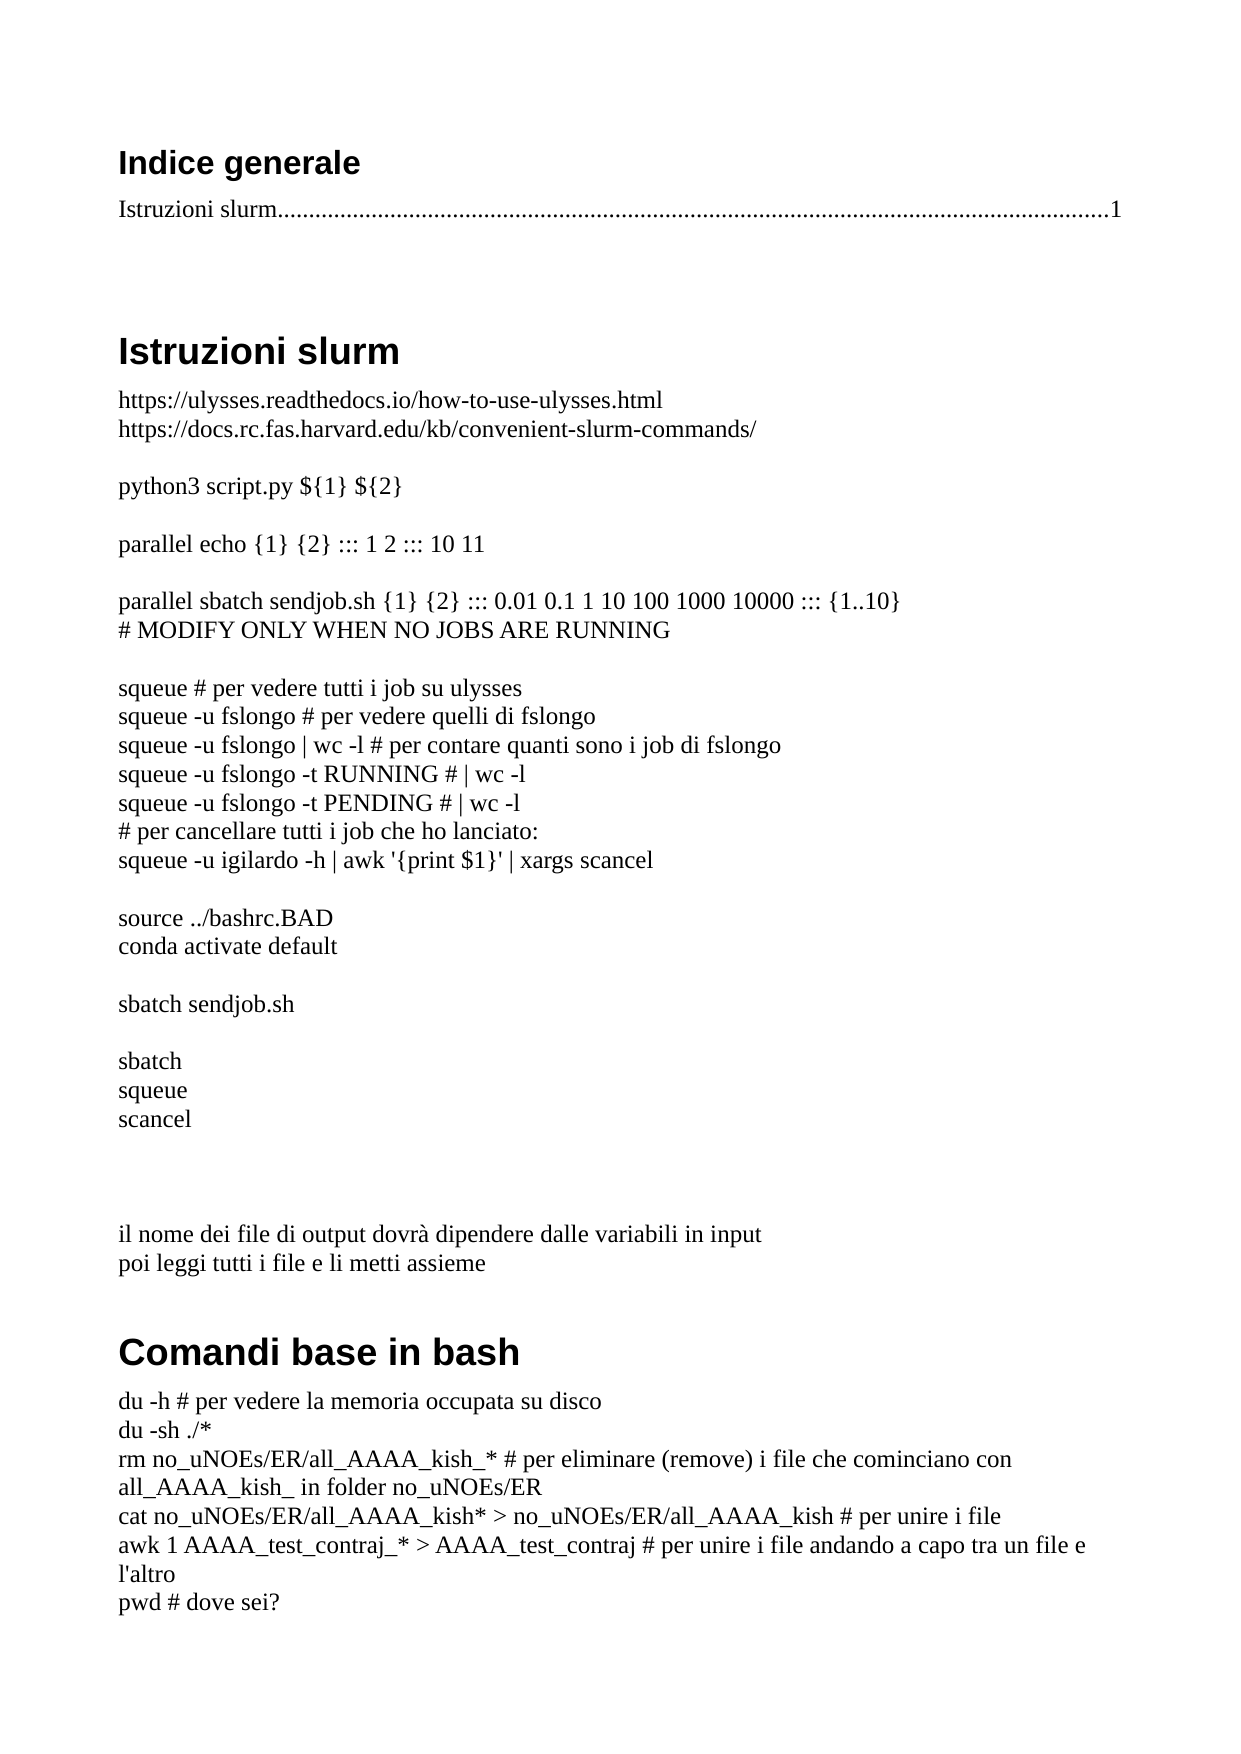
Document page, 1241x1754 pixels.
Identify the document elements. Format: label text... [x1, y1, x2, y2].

text pwd # dove sei? [118, 1587, 1122, 1616]
text # per cancellare tutti i job che ho lanciato: [118, 816, 1122, 845]
text parallel echo {1} {2} ::: 1 2 ::: 10 11 [118, 529, 1122, 558]
text sbatch [118, 1046, 1122, 1075]
text parallel sbatch sendjob.sh {1} {2} ::: 0.01 0.1 1 10 100 1000 10000 ::: {1..10} [118, 586, 1122, 615]
text https://ulysses.readthedocs.io/how-to-use-ulysses.html [118, 385, 1122, 414]
text squeue -u fslongo | wc -l # per contare quanti sono i job di fslongo [118, 730, 1122, 759]
text cat no_uNOEs/ER/all_AAAA_kish* > no_uNOEs/ER/all_AAAA_kish # per unire i file [118, 1501, 1122, 1530]
text squeue -u fslongo -t PENDING # | wc -l [118, 788, 1122, 816]
text awk 1 AAAA_test_contraj_* > AAAA_test_contraj # per unire i file andando a capo tra un file e l'altro [118, 1530, 1122, 1587]
text squeue # per vedere tutti i job su ulysses [118, 673, 1122, 701]
text sbatch sendjob.sh [118, 989, 1122, 1018]
text squeue [118, 1075, 1122, 1104]
text squeue -u fslongo # per vedere quelli di fslongo [118, 701, 1122, 730]
subtitle Indice generale [118, 143, 1122, 182]
text scancel [118, 1104, 1122, 1133]
text https://docs.rc.fas.harvard.edu/kb/convenient-slurm-commands/ [118, 414, 1122, 443]
text conda activate default [118, 931, 1122, 960]
text source ../bashrc.BAD [118, 903, 1122, 931]
text du -h # per vedere la memoria occupata su disco [118, 1386, 1122, 1415]
text il nome dei file di output dovrà dipendere dalle variabili in input [118, 1219, 1122, 1248]
text poi leggi tutti i file e li metti assieme [118, 1248, 1122, 1276]
subtitle Comandi base in bash [118, 1330, 1122, 1374]
text squeue -u fslongo -t RUNNING # | wc -l [118, 759, 1122, 788]
text squeue -u igilardo -h | awk '{print $1}' | xargs scancel [118, 845, 1122, 874]
text rm no_uNOEs/ER/all_AAAA_kish_* # per eliminare (remove) i file che cominciano con all_AAAA_kish_ in folder no_uNOEs/ER [118, 1444, 1122, 1501]
text # MODIFY ONLY WHEN NO JOBS ARE RUNNING [118, 615, 1122, 644]
text du -sh ./* [118, 1415, 1122, 1444]
subtitle Istruzioni slurm [118, 329, 1122, 373]
text Istruzioni slurm 1 [118, 194, 1122, 223]
text python3 script.py ${1} ${2} [118, 471, 1122, 500]
